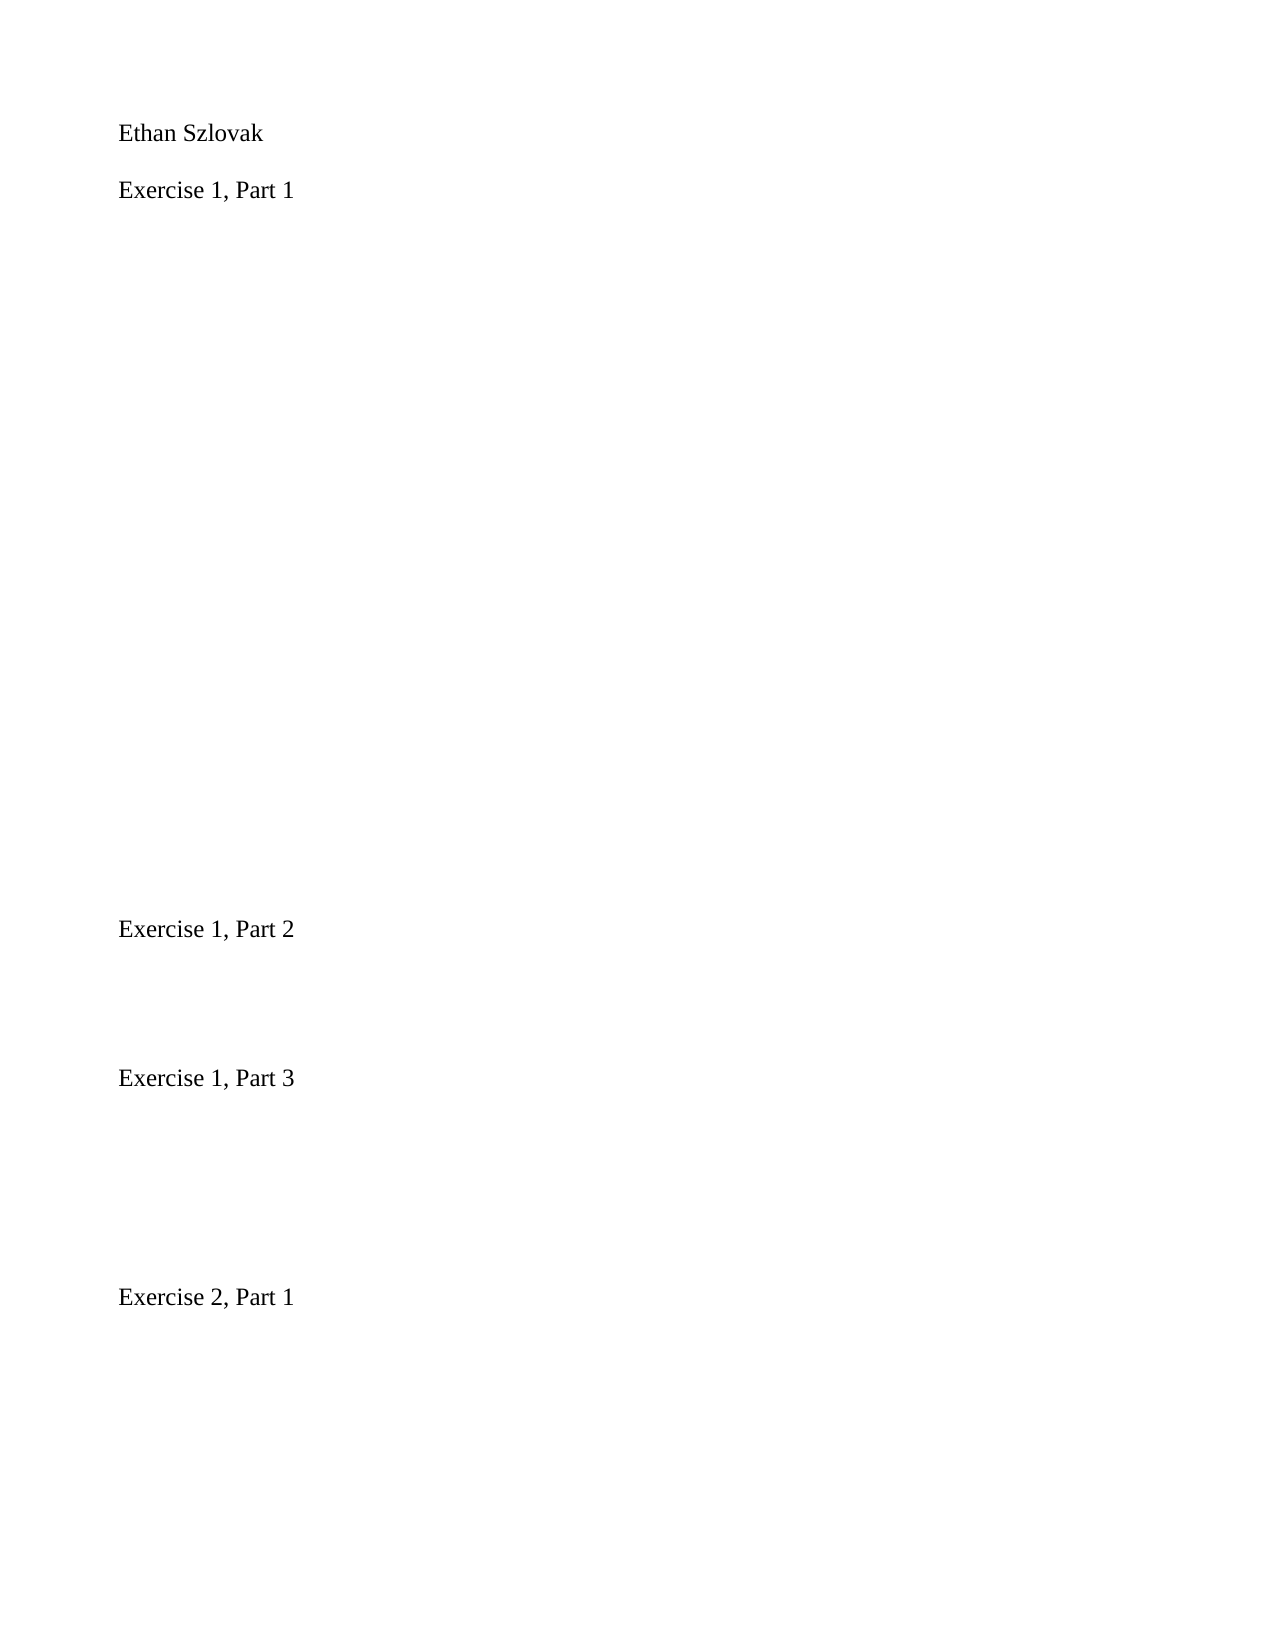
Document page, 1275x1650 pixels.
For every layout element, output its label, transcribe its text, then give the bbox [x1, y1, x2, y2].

text Exercise 1, Part 3 [118, 1063, 1157, 1092]
text Exercise 1, Part 1 [118, 176, 1157, 204]
text Exercise 1, Part 2 [118, 914, 1157, 943]
text Exercise 2, Part 1 [118, 1282, 1157, 1311]
text Ethan Szlovak [118, 118, 1157, 147]
